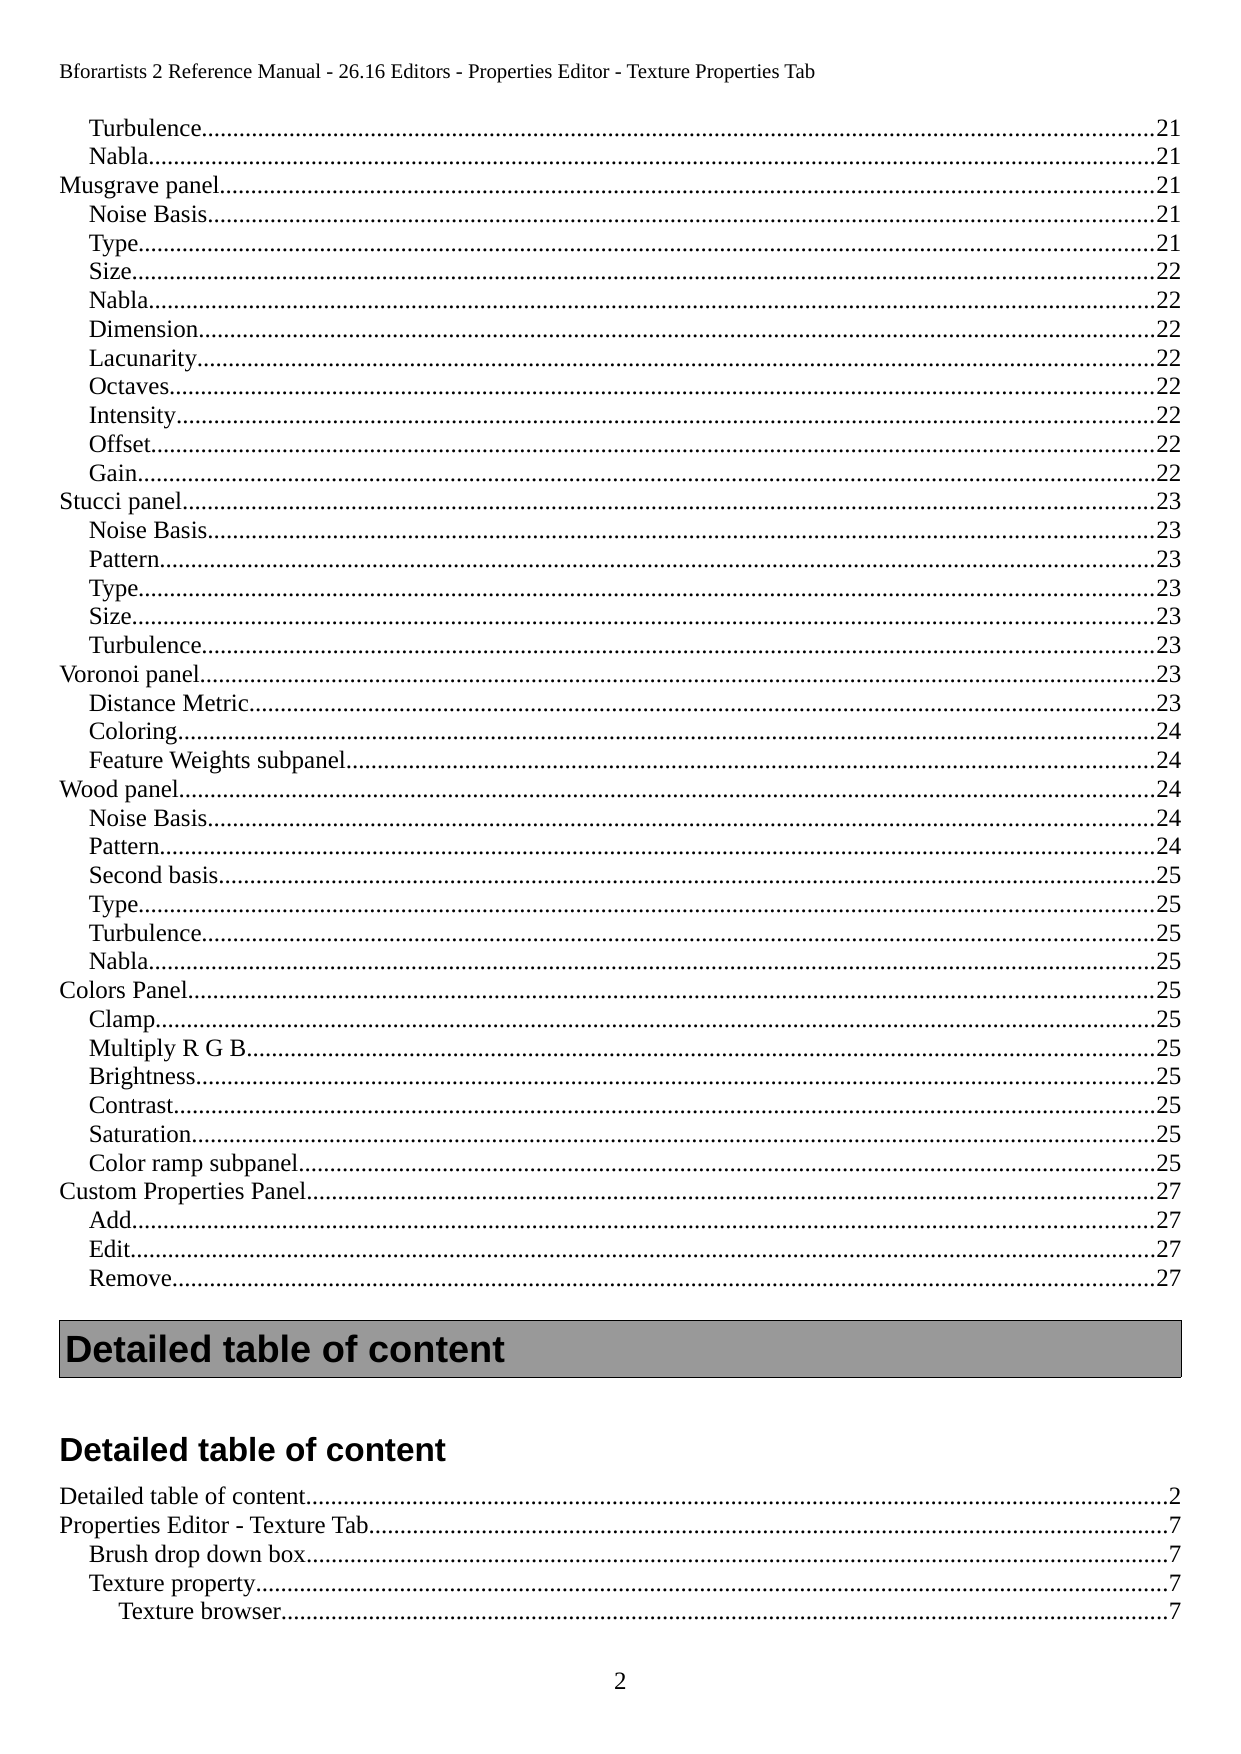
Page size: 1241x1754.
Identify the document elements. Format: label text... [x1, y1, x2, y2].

text Clamp 25 [88, 1004, 1181, 1033]
text Noise Basis 23 [88, 515, 1181, 544]
text Texture property 7 [88, 1568, 1181, 1596]
text Turbulence 25 [88, 918, 1181, 946]
text Type 23 [88, 573, 1181, 601]
text Distance Metric 23 [88, 688, 1181, 716]
text Texture browser 7 [118, 1596, 1181, 1625]
text Add 27 [88, 1205, 1181, 1234]
text Properties Editor - Texture Tab 7 [59, 1510, 1181, 1539]
text Saturation 25 [88, 1119, 1181, 1148]
text Wood panel 24 [59, 774, 1181, 803]
text Size 22 [88, 256, 1181, 285]
text Type 21 [88, 228, 1181, 256]
text Brush drop down box 7 [88, 1539, 1181, 1568]
text Custom Properties Panel 27 [59, 1176, 1181, 1205]
text Colors Panel 25 [59, 975, 1181, 1004]
text Offset 22 [88, 429, 1181, 458]
text Turbulence 21 [88, 113, 1181, 141]
text Edit 27 [88, 1234, 1181, 1263]
text Noise Basis 21 [88, 199, 1181, 228]
text Type 25 [88, 889, 1181, 918]
text Voronoi panel 23 [59, 659, 1181, 688]
text Nabla 25 [88, 946, 1181, 975]
text Stucci panel 23 [59, 486, 1181, 515]
text Intensity 22 [88, 400, 1181, 429]
text Octaves 22 [88, 371, 1181, 400]
text Gain 22 [88, 458, 1181, 486]
text Second basis 25 [88, 860, 1181, 889]
text Pattern 23 [88, 544, 1181, 573]
text Nabla 21 [88, 141, 1181, 170]
text Color ramp subpanel 25 [88, 1148, 1181, 1176]
text Musgrave panel 21 [59, 170, 1181, 199]
text Feature Weights subpanel 24 [88, 745, 1181, 774]
text Nabla 22 [88, 285, 1181, 314]
table_header Detailed table of content [60, 1321, 1181, 1377]
text Dimension 22 [88, 314, 1181, 343]
subtitle Detailed table of content [59, 1430, 1181, 1469]
text Turbulence 23 [88, 630, 1181, 659]
text Detailed table of content 2 [59, 1481, 1181, 1510]
text Pattern 24 [88, 831, 1181, 860]
text Lacunarity 22 [88, 343, 1181, 371]
text Brightness 25 [88, 1061, 1181, 1090]
text Coloring 24 [88, 716, 1181, 745]
text Multiply R G B 25 [88, 1033, 1181, 1061]
text Size 23 [88, 601, 1181, 630]
text Remove 27 [88, 1263, 1181, 1291]
text Noise Basis 24 [88, 803, 1181, 831]
text Contrast 25 [88, 1090, 1181, 1119]
